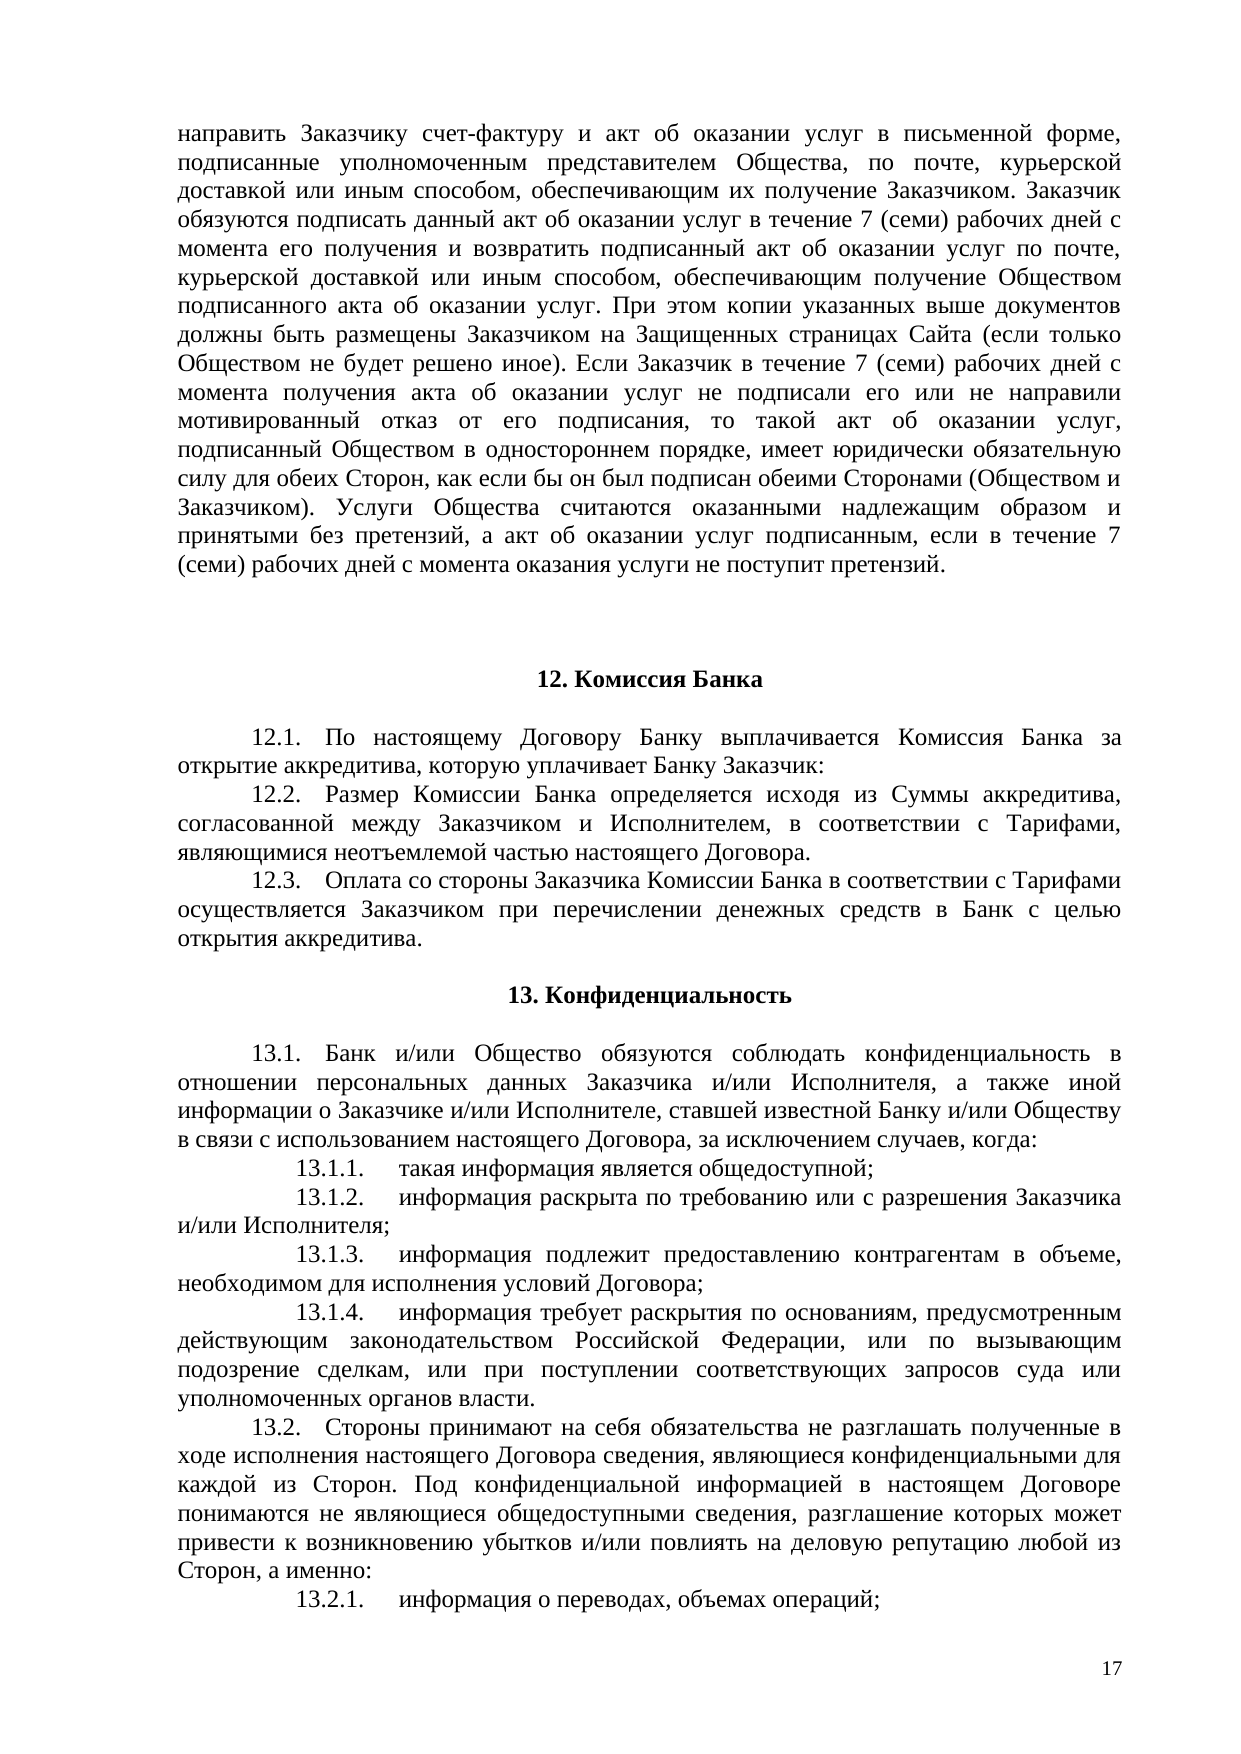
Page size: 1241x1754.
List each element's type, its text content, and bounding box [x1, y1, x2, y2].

list Оплата со стороны Заказчика Комиссии Банка в соответствии с Тарифами осуществляется Заказчиком при перечислении денежных средств в Банк с целью открытия аккредитива. [177, 866, 1122, 952]
list Стороны принимают на себя обязательства не разглашать полученные в ходе исполнения настоящего Договора сведения, являющиеся конфиденциальными для каждой из Сторон. Под конфиденциальной информацией в настоящем Договоре понимаются не являющиеся общедоступными сведения, разглашение которых может привести к возникновению убытков и/или повлиять на деловую репутацию любой из Сторон, а именно: [177, 1412, 1122, 1584]
list По настоящему Договору Банку выплачивается Комиссия Банка за открытие аккредитива, которую уплачивает Банку Заказчик: [177, 722, 1122, 779]
list Банк и/или Общество обязуются соблюдать конфиденциальность в отношении персональных данных Заказчика и/или Исполнителя, а также иной информации о Заказчике и/или Исполнителе, ставшей известной Банку и/или Обществу в связи с использованием настоящего Договора, за исключением случаев, когда: [177, 1038, 1122, 1153]
list такая информация является общедоступной; [177, 1153, 1122, 1182]
list информация о переводах, объемах операций; [177, 1584, 1122, 1613]
list информация раскрыта по требованию или с разрешения Заказчика и/или Исполнителя; [177, 1182, 1122, 1239]
list информация подлежит предоставлению контрагентам в объеме, необходимом для исполнения условий Договора; [177, 1239, 1122, 1297]
list Конфиденциальность [177, 981, 1122, 1009]
list Комиссия Банка [177, 664, 1122, 693]
list Размер Комиссии Банка определяется исходя из Суммы аккредитива, согласованной между Заказчиком и Исполнителем, в соответствии с Тарифами, являющимися неотъемлемой частью настоящего Договора. [177, 779, 1122, 866]
list направить Заказчику счет-фактуру и акт об оказании услуг в письменной форме, подписанные уполномоченным представителем Общества, по почте, курьерской доставкой или иным способом, обеспечивающим их получение Заказчиком. Заказчик обязуются подписать данный акт об оказании услуг в течение 7 (семи) рабочих дней с момента его получения и возвратить подписанный акт об оказании услуг по почте, курьерской доставкой или иным способом, обеспечивающим получение Обществом подписанного акта об оказании услуг. При этом копии указанных выше документов должны быть размещены Заказчиком на Защищенных страницах Сайта (если только Обществом не будет решено иное). Если Заказчик в течение 7 (семи) рабочих дней с момента получения акта об оказании услуг не подписали его или не направили мотивированный отказ от его подписания, то такой акт об оказании услуг, подписанный Обществом в одностороннем порядке, имеет юридически обязательную силу для обеих Сторон, как если бы он был подписан обеими Сторонами (Обществом и Заказчиком). Услуги Общества считаются оказанными надлежащим образом и принятыми без претензий, а акт об оказании услуг подписанным, если в течение 7 (семи) рабочих дней с момента оказания услуги не поступит претензий. [177, 118, 1122, 578]
list информация требует раскрытия по основаниям, предусмотренным действующим законодательством Российской Федерации, или по вызывающим подозрение сделкам, или при поступлении соответствующих запросов суда или уполномоченных органов власти. [177, 1297, 1122, 1412]
